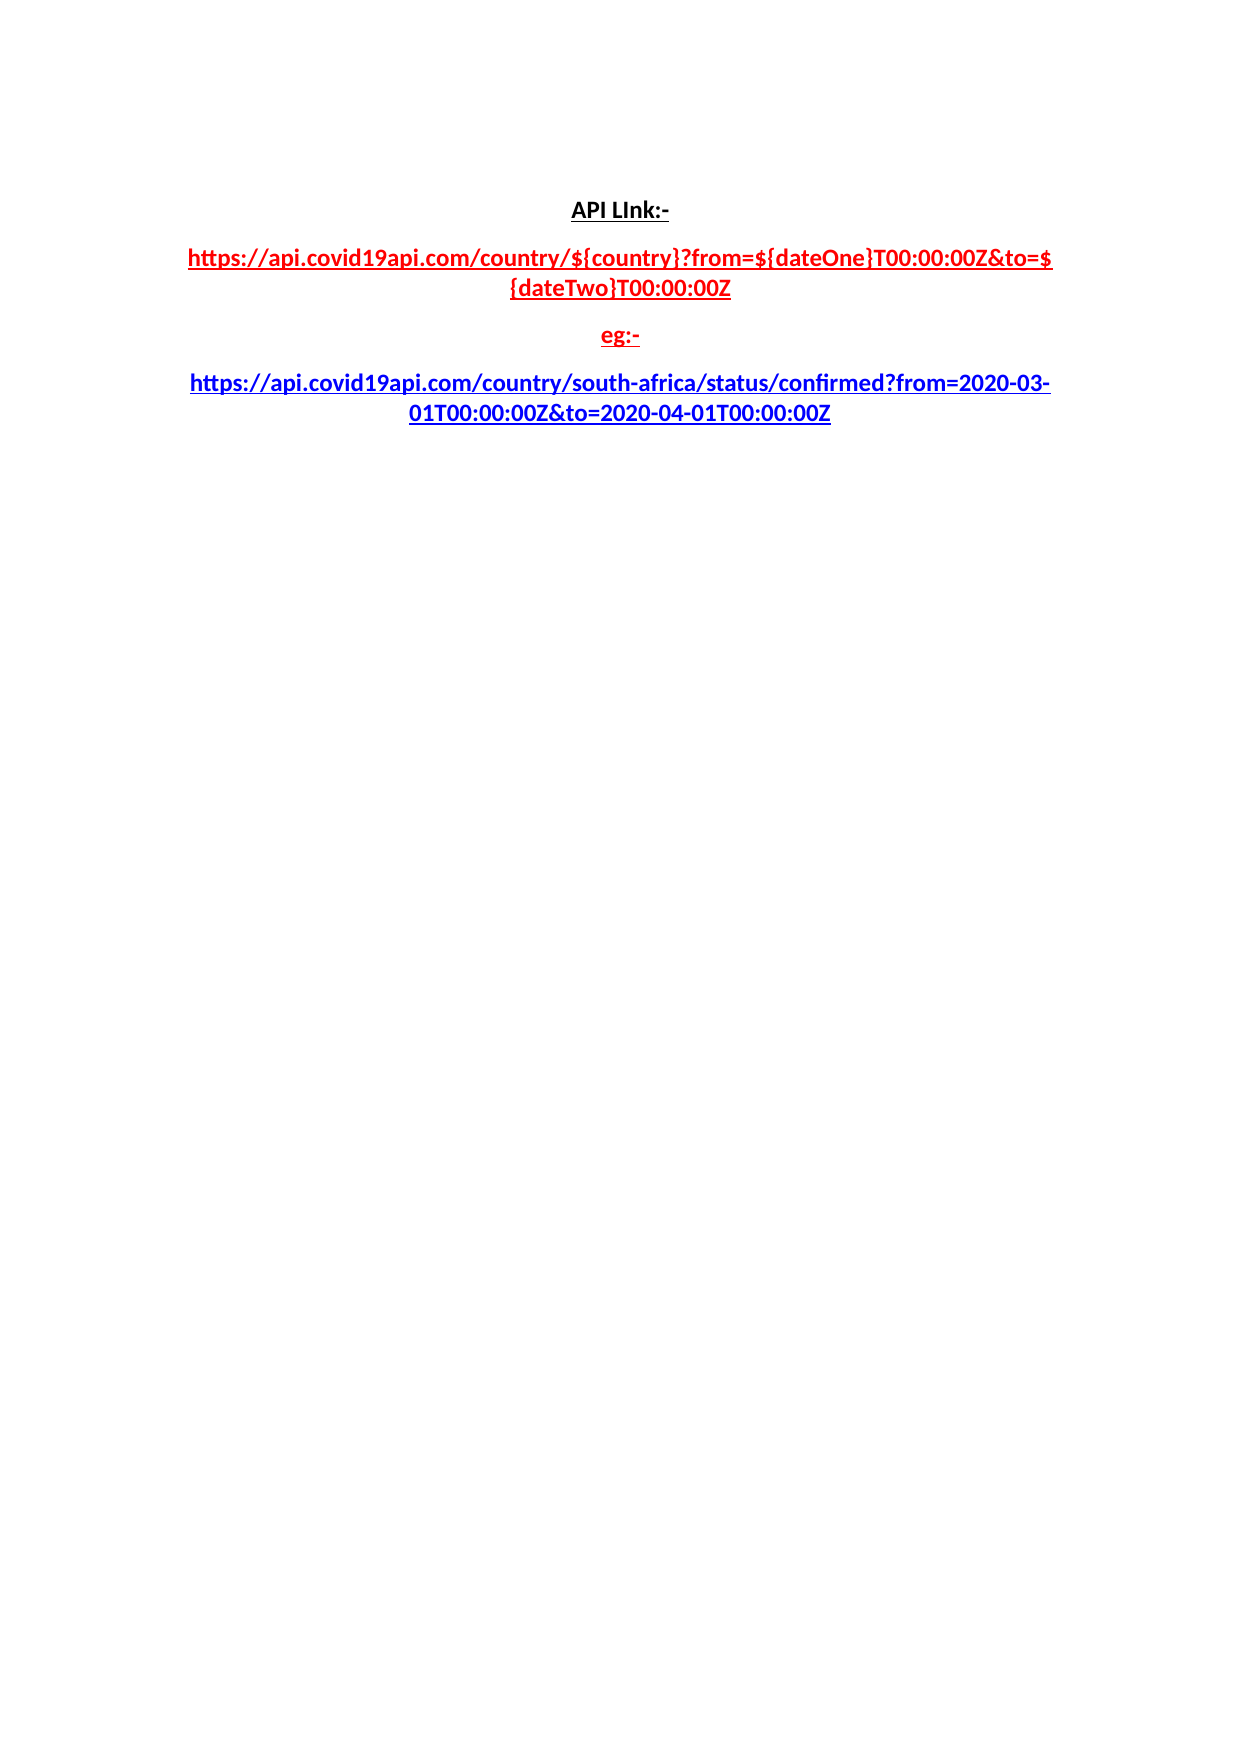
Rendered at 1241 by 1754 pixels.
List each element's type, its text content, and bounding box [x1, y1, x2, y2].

text eg:- [150, 319, 1090, 350]
text https://api.covid19api.com/country/south-africa/status/confirmed?from=2020-03-01T00:00:00Z&to=2020-04-01T00:00:00Z [150, 367, 1090, 428]
text API LInk:- [150, 195, 1090, 225]
text https://api.covid19api.com/country/${country}?from=${dateOne}T00:00:00Z&to=${dateTwo}T00:00:00Z [150, 242, 1090, 303]
